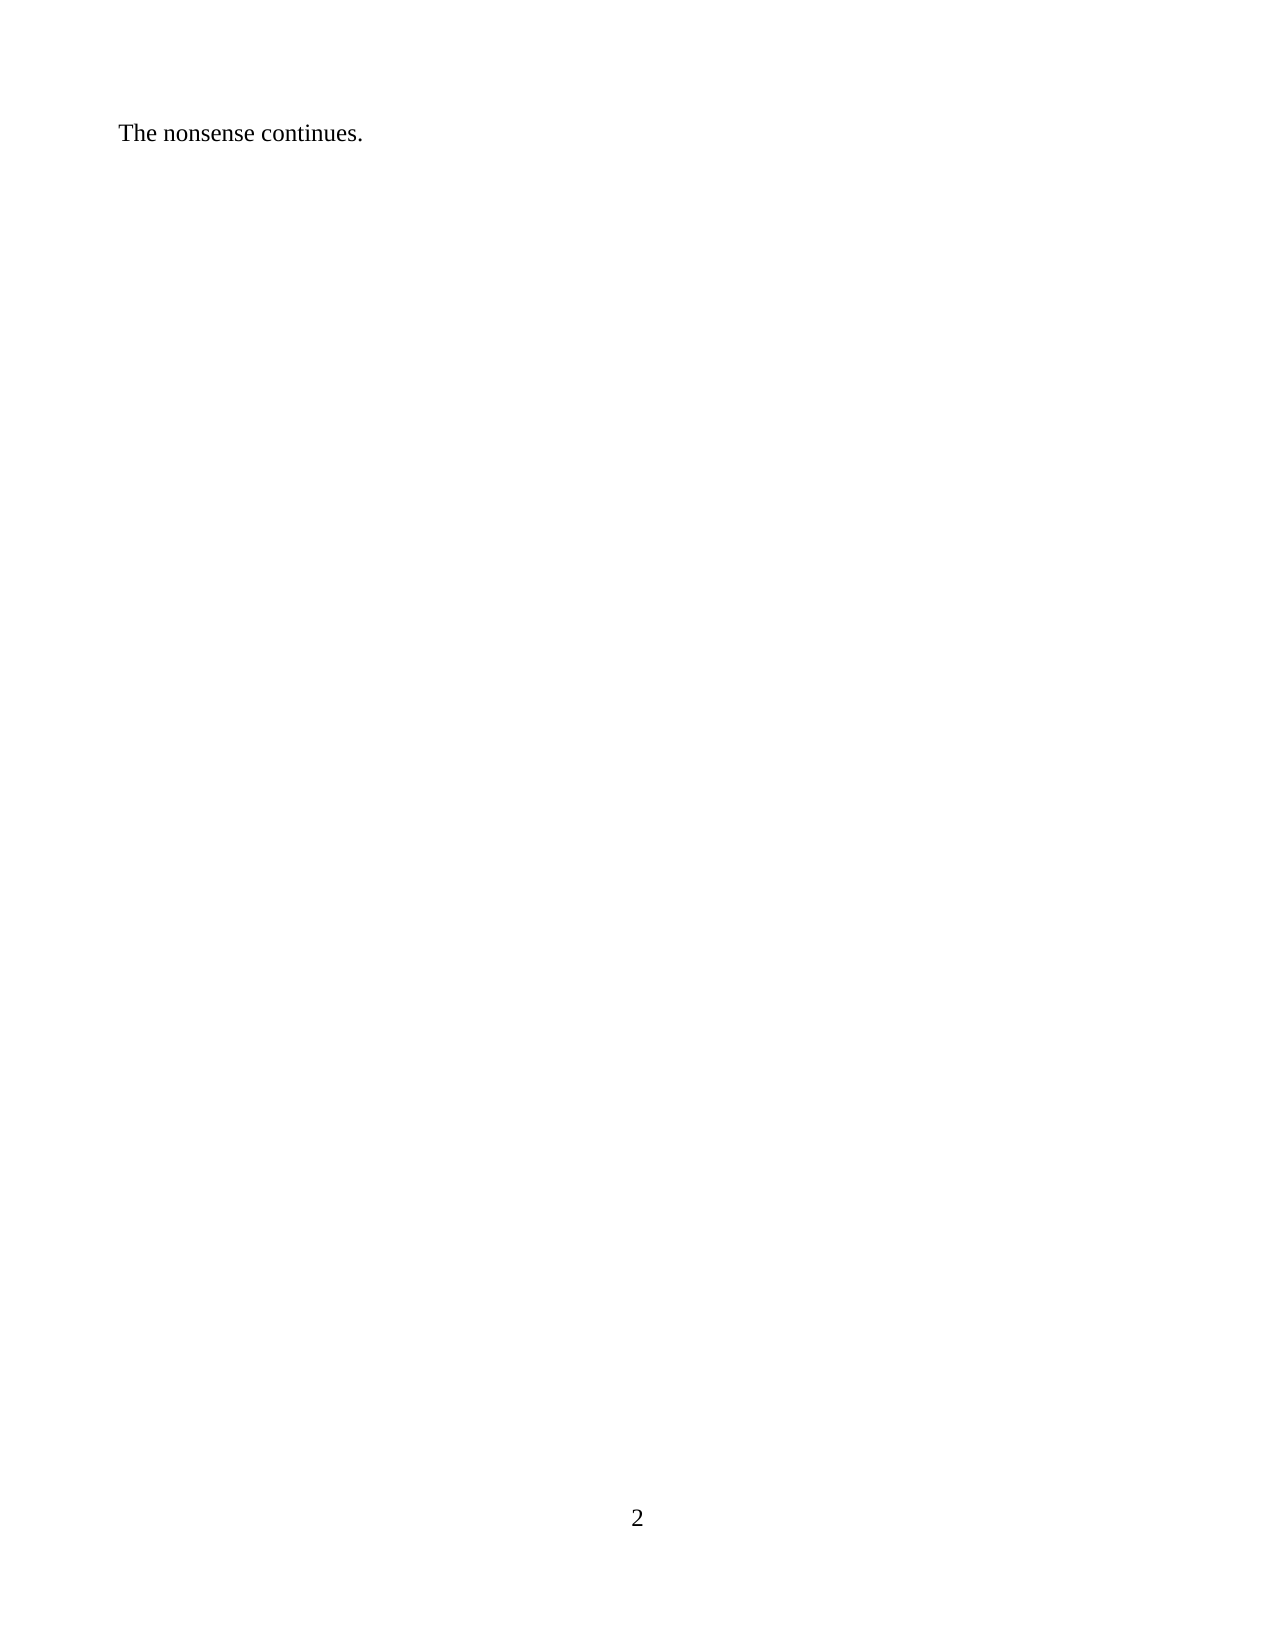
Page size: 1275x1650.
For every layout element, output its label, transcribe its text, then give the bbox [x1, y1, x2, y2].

text The nonsense continues. [118, 118, 1157, 147]
